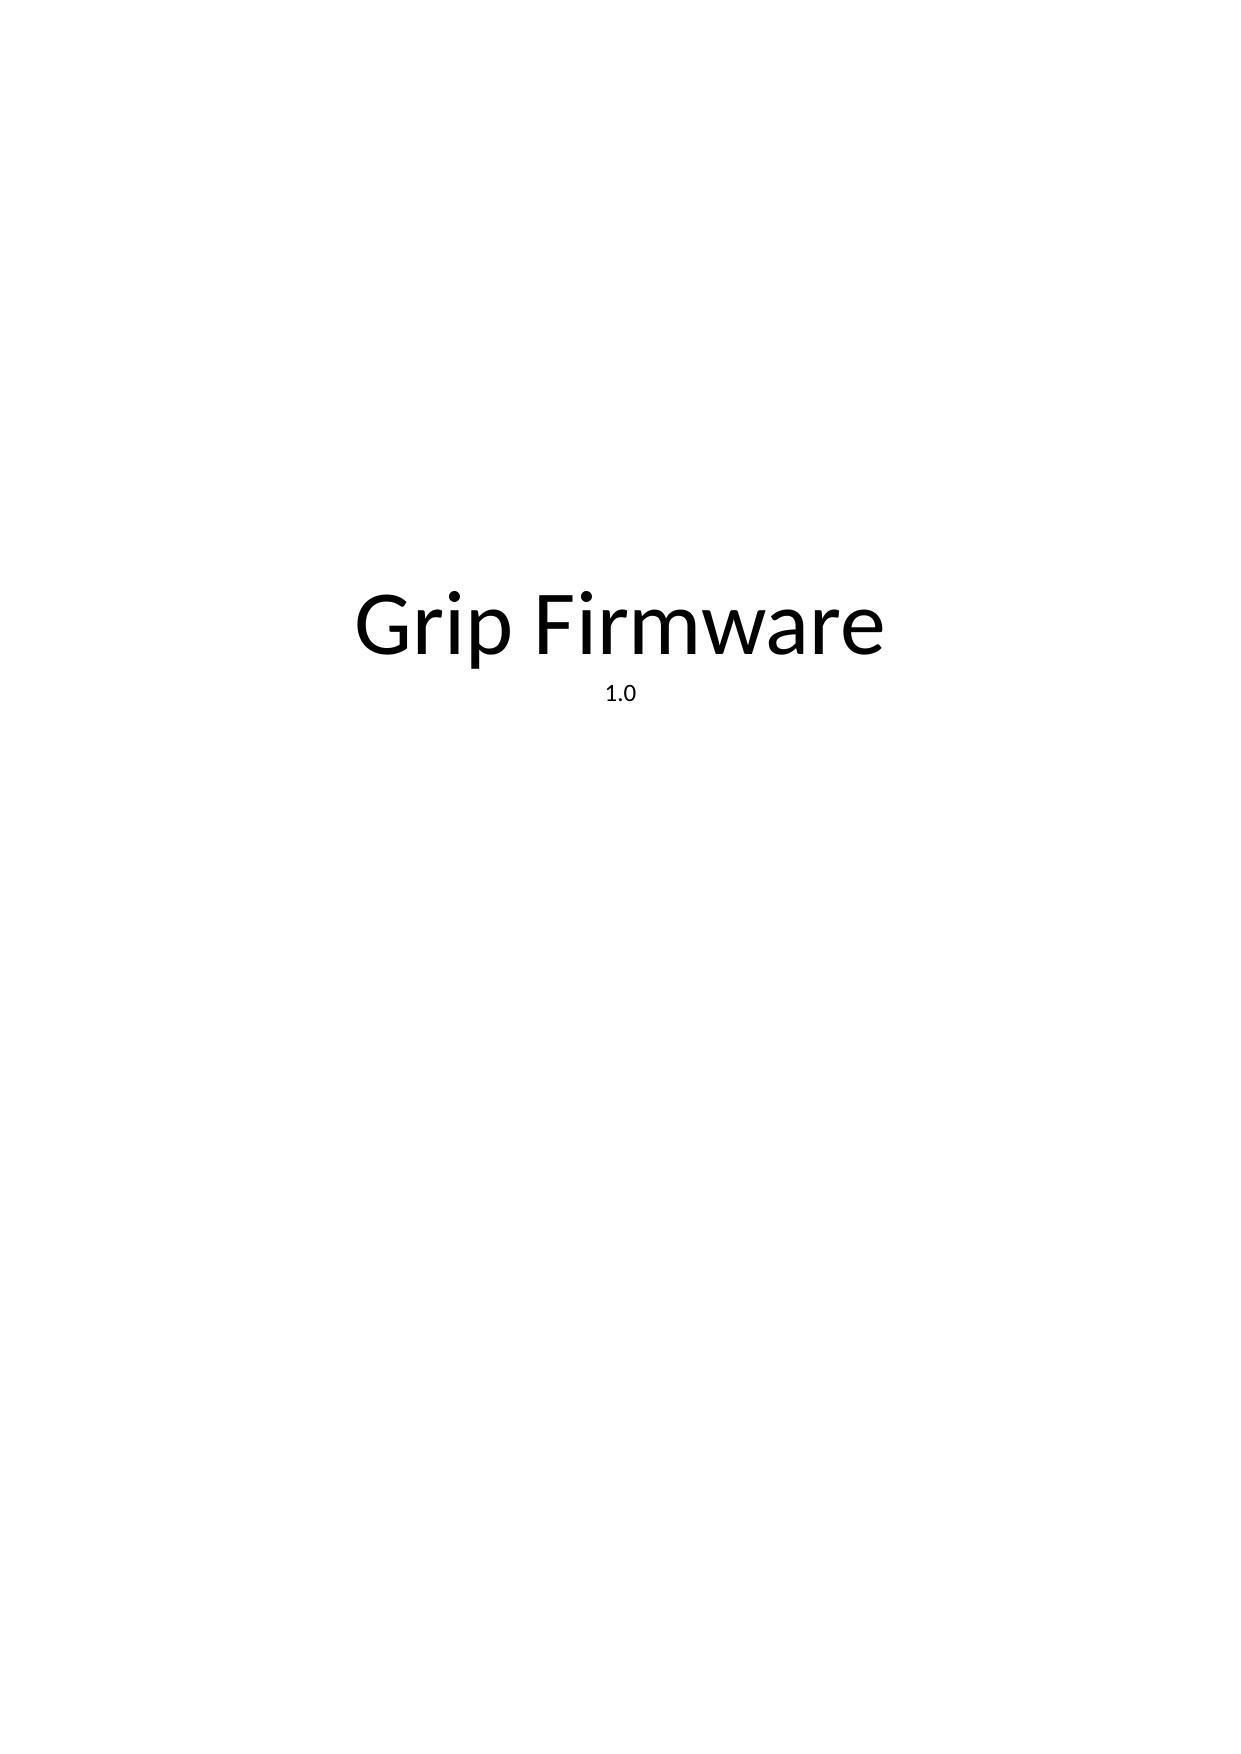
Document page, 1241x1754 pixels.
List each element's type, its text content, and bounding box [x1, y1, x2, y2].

text Grip Firmware [118, 566, 1122, 677]
text 1.0 [118, 677, 1122, 708]
